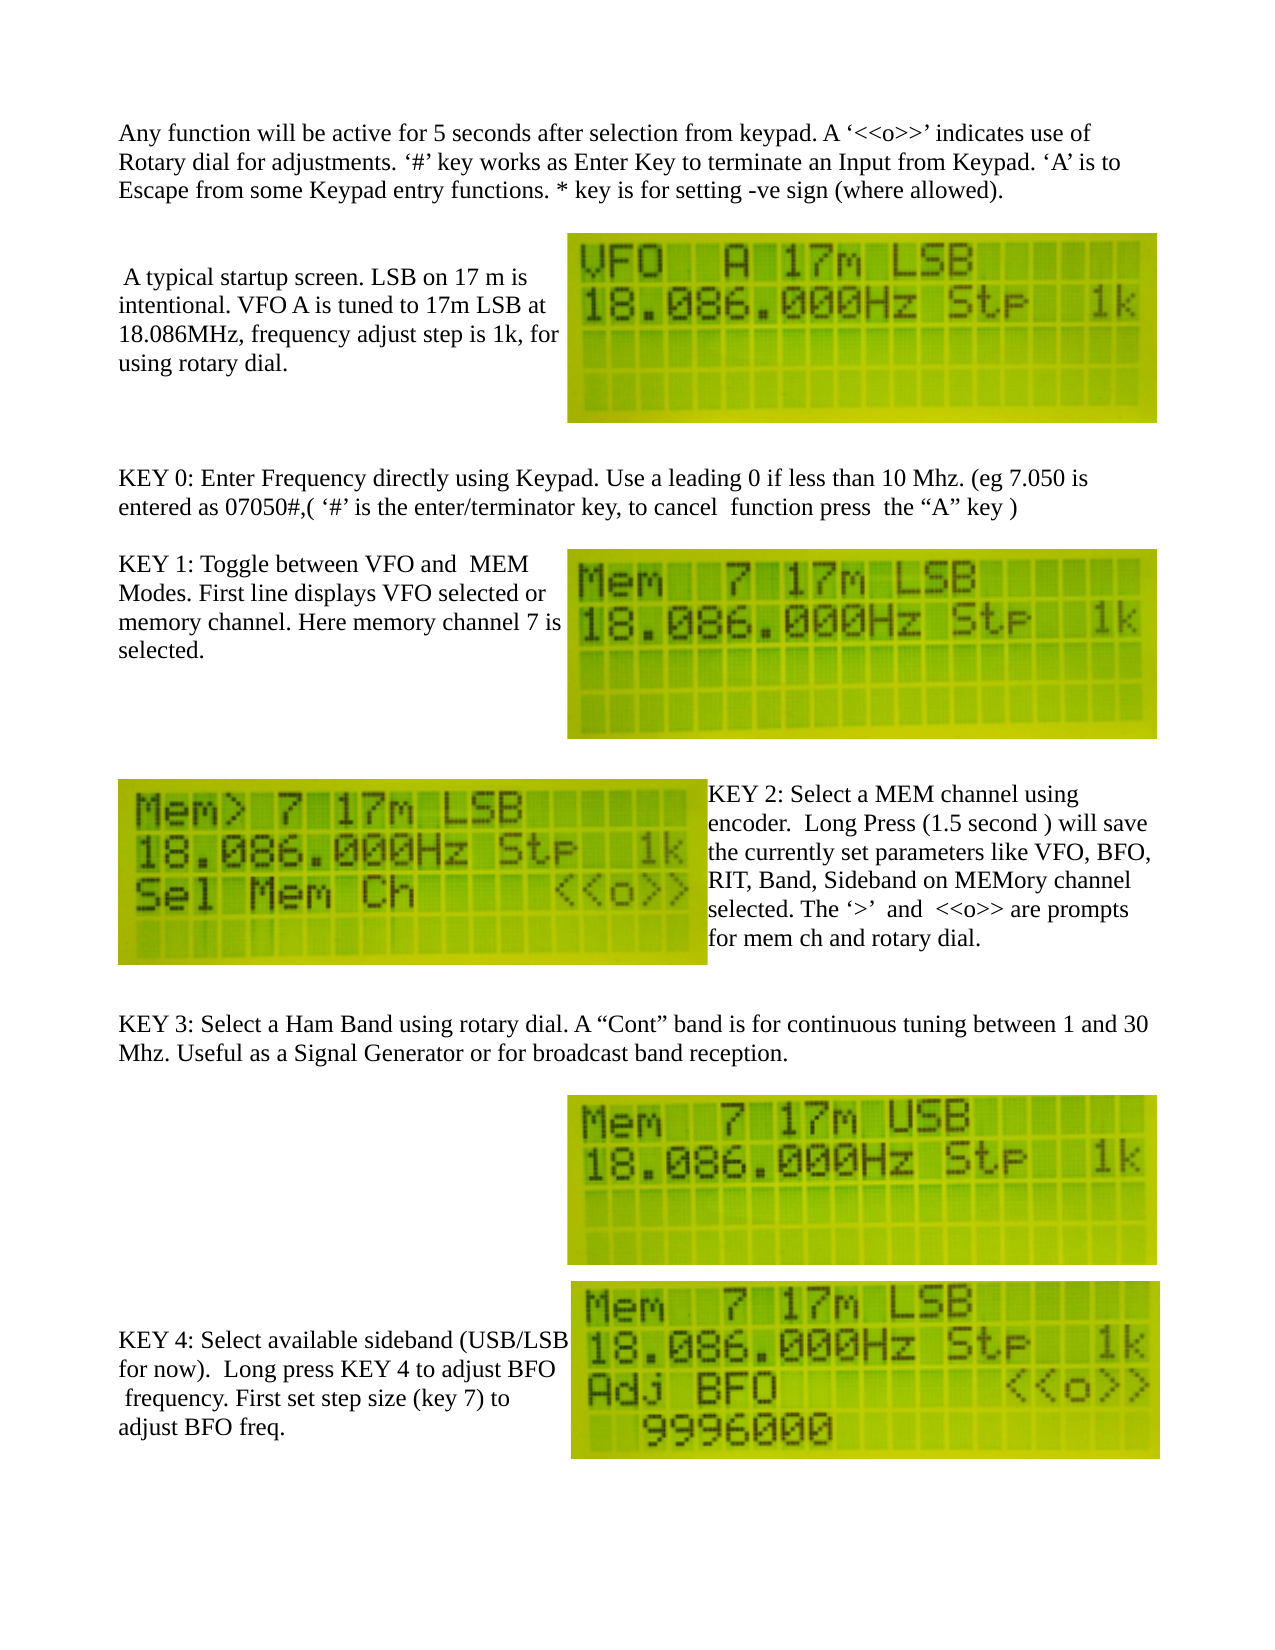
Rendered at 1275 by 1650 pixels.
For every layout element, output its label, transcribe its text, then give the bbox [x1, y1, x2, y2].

picture [567, 549, 1157, 739]
text KEY 1: Toggle between VFO and MEM Modes. First line displays VFO selected or memory channel. Here memory channel 7 is selected. [118, 549, 567, 664]
text KEY 4: Select available sideband (USB/LSB for now). Long press KEY 4 to adjust BFO [118, 1326, 570, 1383]
text Any function will be active for 5 seconds after selection from keypad. A ‘<<o>>’ indicates use of Rotary dial for adjustments. ‘#’ key works as Enter Key to terminate an Input from Keypad. ‘A’ is to Escape from some Keypad entry functions. * key is for setting -ve sign (where allowed). [118, 118, 1157, 204]
text A typical startup screen. LSB on 17 m is intentional. VFO A is tuned to 17m LSB at 18.086MHz, frequency adjust step is 1k, for using rotary dial. [118, 262, 567, 377]
picture [567, 1095, 1157, 1265]
picture [118, 779, 708, 965]
text KEY 0: Enter Frequency directly using Keypad. Use a leading 0 if less than 10 Mhz. (eg 7.050 is entered as 07050#,( ‘#’ is the enter/terminator key, to cancel function press the “A” key ) [118, 463, 1157, 521]
text frequency. First set step size (key 7) to adjust BFO freq. [118, 1383, 570, 1441]
picture [570, 1281, 1161, 1459]
picture [567, 233, 1157, 423]
text KEY 3: Select a Ham Band using rotary dial. A “Cont” band is for continuous tuning between 1 and 30 Mhz. Useful as a Signal Generator or for broadcast band reception. [118, 1009, 1157, 1067]
text KEY 2: Select a MEM channel using encoder. Long Press (1.5 second ) will save the currently set parameters like VFO, BFO, RIT, Band, Sideband on MEMory channel selected. The ‘>’ and <<o>> are prompts for mem ch and rotary dial. [708, 779, 1157, 952]
